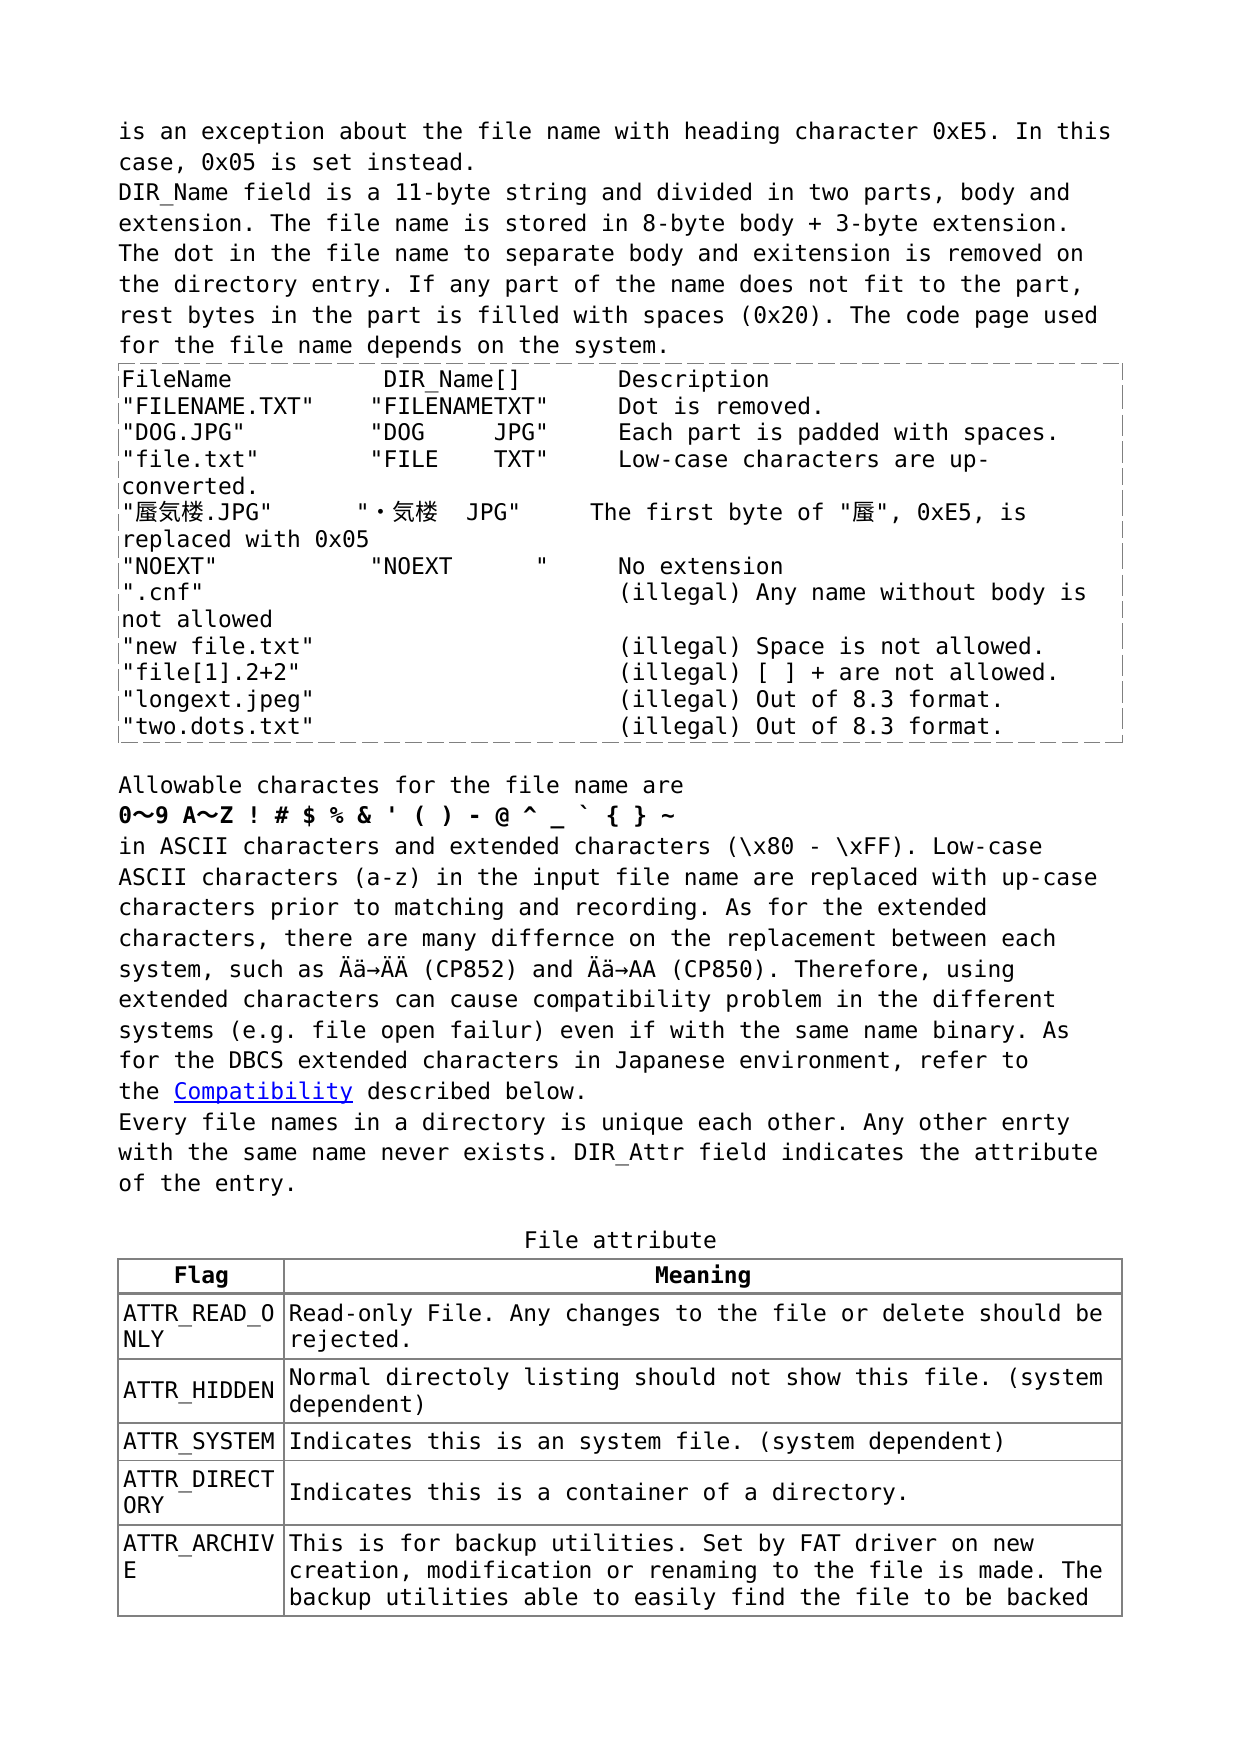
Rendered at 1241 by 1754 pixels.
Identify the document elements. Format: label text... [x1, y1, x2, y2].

text "two.dots.txt" (illegal) Out of 8.3 format. [118, 710, 1122, 742]
table_header Meaning [285, 1260, 1121, 1292]
table_cell Read-only File. Any changes to the file or delete should be rejected. [285, 1295, 1121, 1358]
table_header Flag [119, 1260, 283, 1292]
text ".cnf" (illegal) Any name without body is not allowed [118, 576, 1122, 630]
text DIR_Name field is a 11-byte string and divided in two parts, body and extension. The file name is stored in 8-byte body + 3-byte extension. The dot in the file name to separate body and exitension is removed on the directory entry. If any part of the name does not fit to the part, rest bytes in the part is filled with spaces (0x20). The code page used for the file name depends on the system. [118, 179, 1122, 359]
text "file.txt" "FILE TXT" Low-case characters are up-converted. [118, 443, 1122, 496]
text "NOEXT" "NOEXT " No extension [118, 550, 1122, 576]
text is an exception about the file name with heading character 0xE5. In this case, 0x05 is set instead. [118, 118, 1122, 175]
text "DOG.JPG" "DOG JPG" Each part is padded with spaces. [118, 416, 1122, 443]
text FileName DIR_Name[] Description [118, 363, 1122, 390]
table_cell Indicates this is a container of a directory. [285, 1461, 1121, 1524]
text "longext.jpeg" (illegal) Out of 8.3 format. [118, 683, 1122, 710]
table_cell ATTR_READ_ONLY [119, 1295, 283, 1358]
text File attribute [118, 1227, 1122, 1254]
table_cell ATTR_SYSTEM [119, 1424, 283, 1460]
text "FILENAME.TXT" "FILENAMETXT" Dot is removed. [118, 390, 1122, 416]
table_cell Indicates this is an system file. (system dependent) [285, 1424, 1121, 1460]
text Every file names in a directory is unique each other. Any other enrty with the same name never exists. DIR_Attr field indicates the attribute of the entry. [118, 1109, 1122, 1197]
text "new file.txt" (illegal) Space is not allowed. [118, 630, 1122, 656]
text "蜃気楼.JPG" "・気楼 JPG" The first byte of "蜃", 0xE5, is replaced with 0x05 [118, 496, 1122, 550]
text "file[1].2+2" (illegal) [ ] + are not allowed. [118, 656, 1122, 683]
table_cell ATTR_HIDDEN [119, 1360, 283, 1422]
table_cell Normal directoly listing should not show this file. (system dependent) [285, 1360, 1121, 1422]
table_cell ATTR_DIRECTORY [119, 1461, 283, 1524]
text Allowable charactes for the file name are 0～9 A～Z ! # $ % & ' ( ) - @ ^ _ ` { } ~ in ASCII characters and extended characters (\x80 - \xFF). Low-case ASCII characters (a-z) in the input file name are replaced with up-case characters prior to matching and recording. As for the extended characters, there are many differnce on the replacement between each system, such as Ää→ÄÄ (CP852) and Ää→AA (CP850). Therefore, using extended characters can cause compatibility problem in the different systems (e.g. file open failur) even if with the same name binary. As for the DBCS extended characters in Japanese environment, refer to the Compatibility described below. [118, 772, 1122, 1105]
table_cell This is for backup utilities. Set by FAT driver on new creation, modification or renaming to the file is made. The backup utilities able to easily find the file to be backed [285, 1526, 1121, 1615]
table_cell ATTR_ARCHIVE [119, 1526, 283, 1615]
